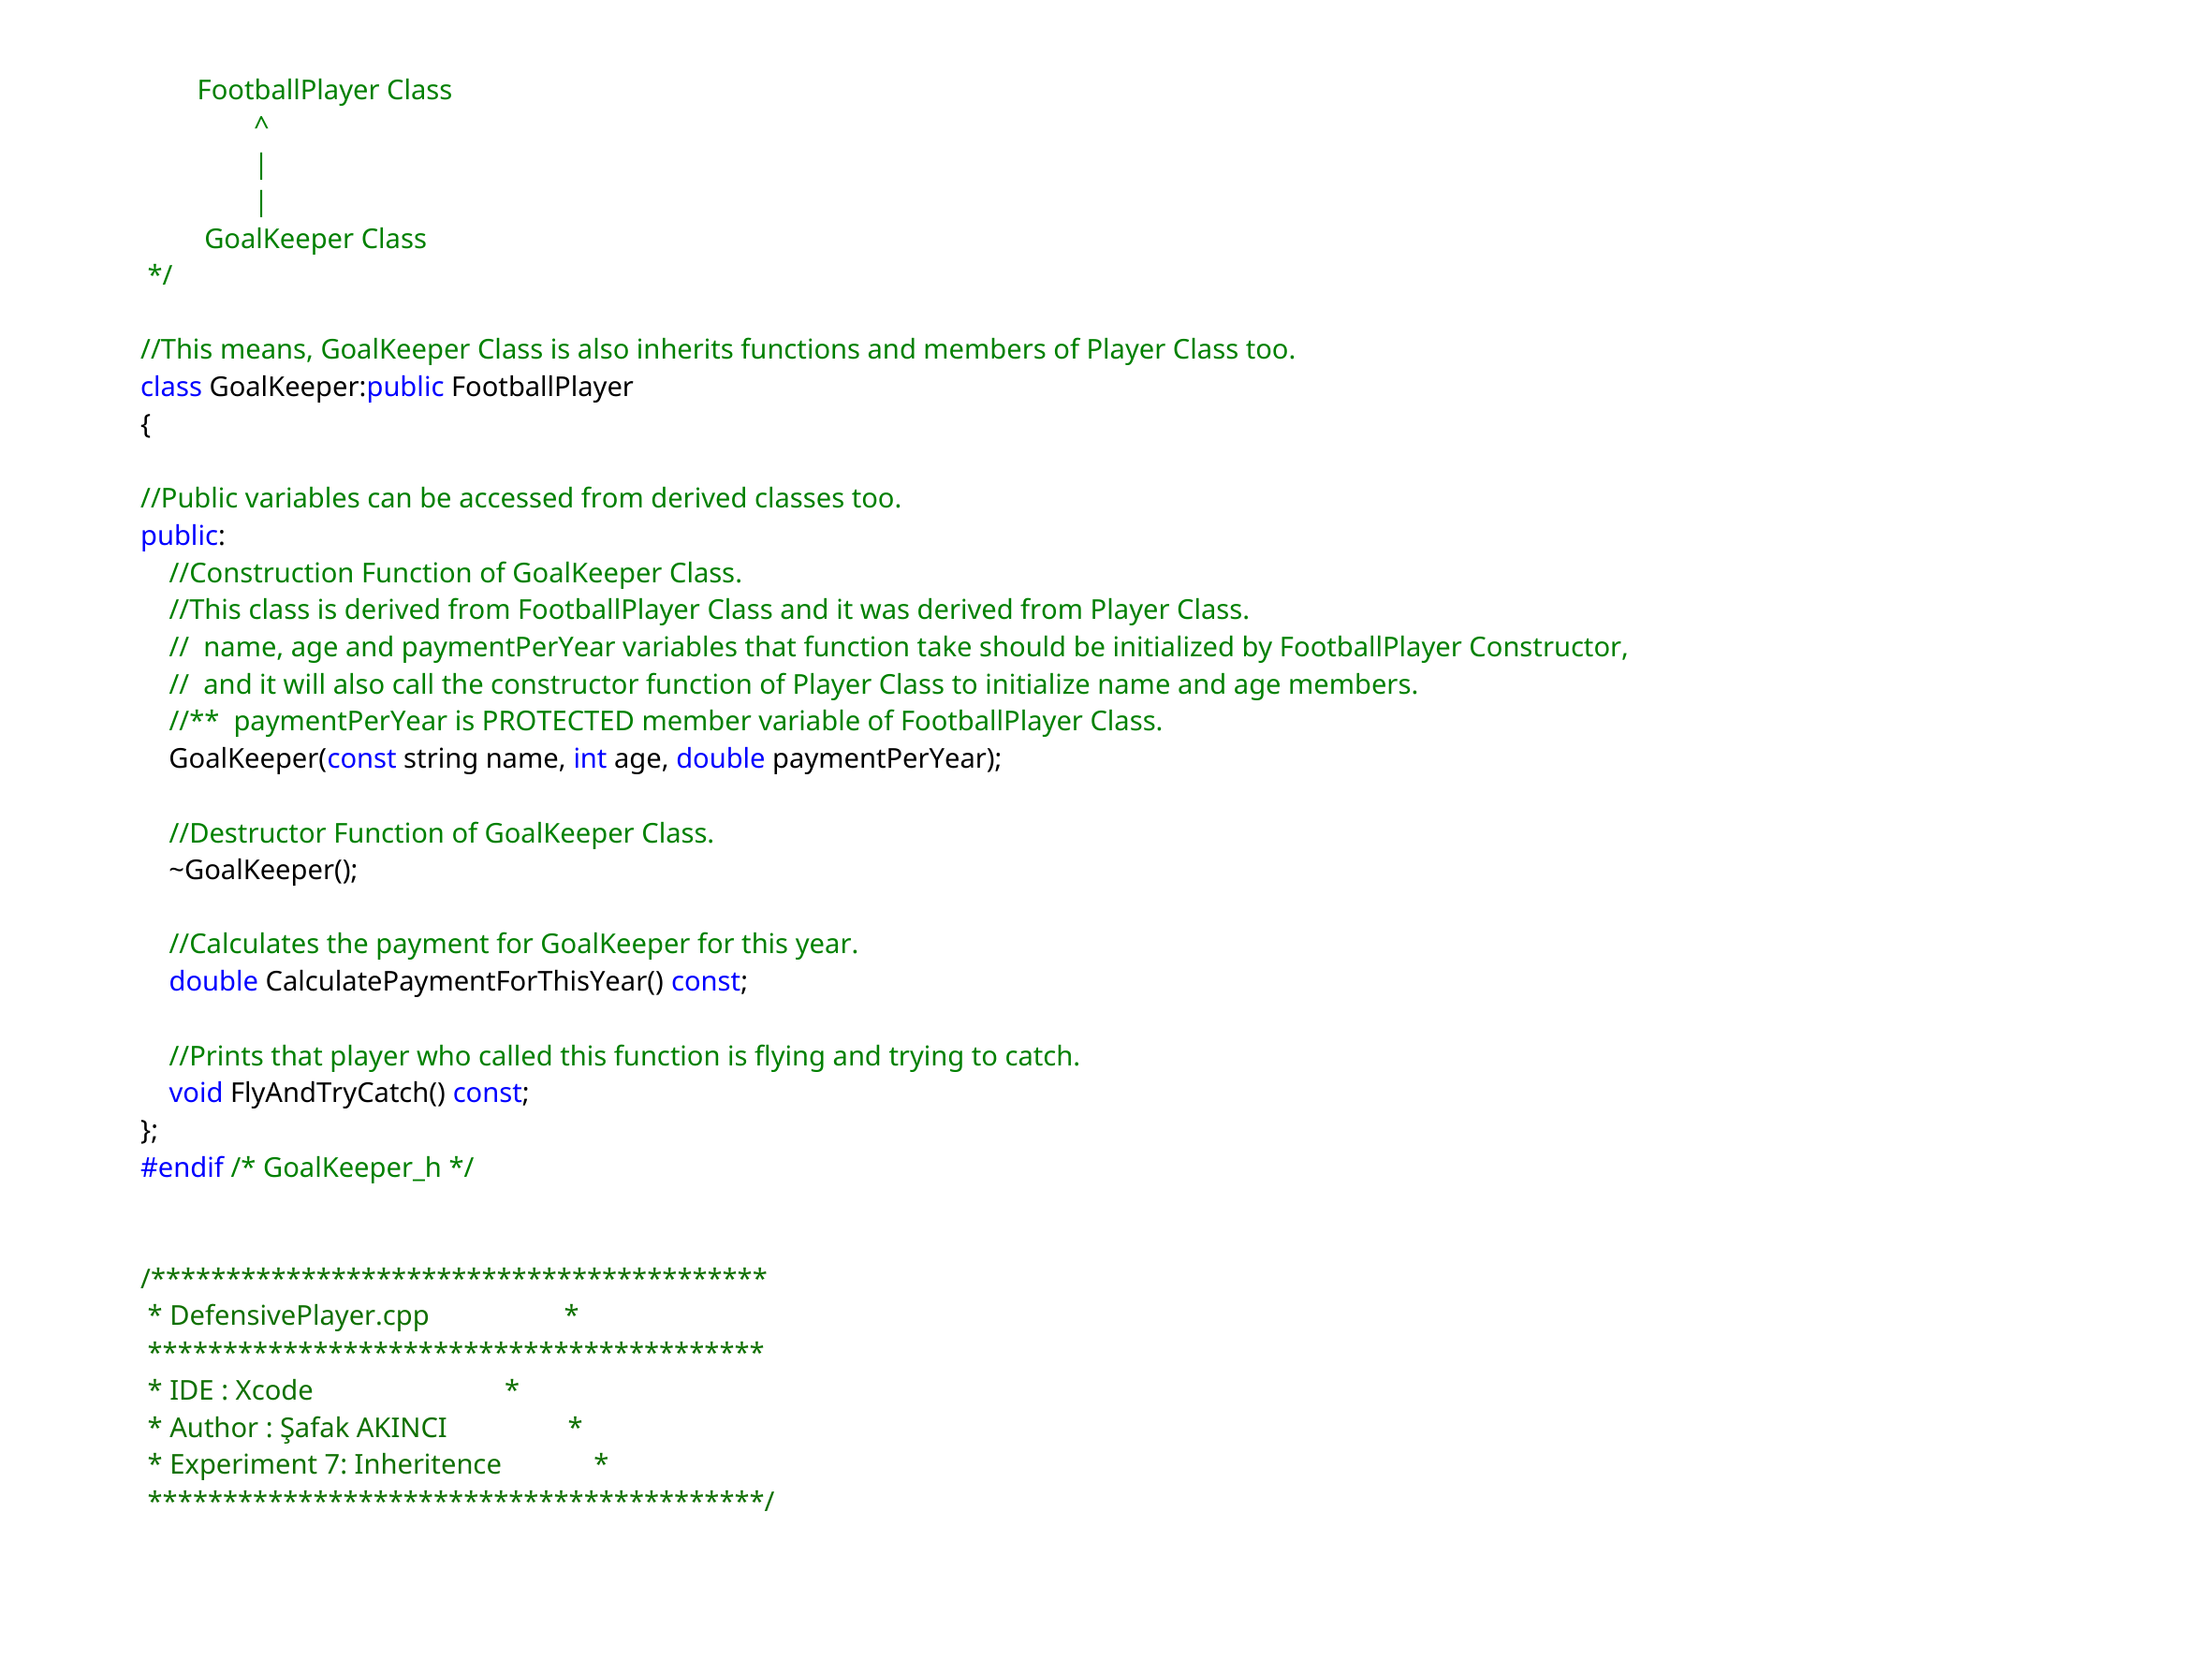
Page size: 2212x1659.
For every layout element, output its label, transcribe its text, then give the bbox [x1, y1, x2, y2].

text | [140, 144, 2071, 182]
text //This class is derived from FootballPlayer Class and it was derived from Player Class. [140, 591, 2071, 627]
text * Experiment 7: Inheritence * [140, 1445, 2071, 1482]
text class GoalKeeper:public FootballPlayer [140, 367, 2071, 404]
text * DefensivePlayer.cpp * [140, 1297, 2071, 1333]
text public: [140, 516, 2071, 553]
text | [140, 182, 2071, 219]
text // name, age and paymentPerYear variables that function take should be initialized by FootballPlayer Constructor, [140, 627, 2071, 665]
text //Destructor Function of GoalKeeper Class. [140, 814, 2071, 850]
text //Calculates the payment for GoalKeeper for this year. [140, 925, 2071, 962]
text * Author : Şafak AKINCI * [140, 1408, 2071, 1445]
text */ [140, 256, 2071, 293]
text /***************************************** [140, 1259, 2071, 1297]
text GoalKeeper(const string name, int age, double paymentPerYear); [140, 739, 2071, 776]
text //** paymentPerYear is PROTECTED member variable of FootballPlayer Class. [140, 702, 2071, 739]
text { [140, 404, 2071, 442]
text }; [140, 1110, 2071, 1148]
text //Construction Function of GoalKeeper Class. [140, 553, 2071, 591]
text double CalculatePaymentForThisYear() const; [140, 962, 2071, 999]
text ^ [140, 108, 2071, 144]
text * IDE : Xcode * [140, 1371, 2071, 1408]
text #endif /* GoalKeeper_h */ [140, 1148, 2071, 1185]
text ~GoalKeeper(); [140, 850, 2071, 888]
text FootballPlayer Class [140, 70, 2071, 108]
text //Prints that player who called this function is flying and trying to catch. [140, 1036, 2071, 1074]
text //Public variables can be accessed from derived classes too. [140, 479, 2071, 516]
text ***************************************** [140, 1333, 2071, 1371]
text *****************************************/ [140, 1482, 2071, 1520]
text //This means, GoalKeeper Class is also inherits functions and members of Player Class too. [140, 330, 2071, 367]
text GoalKeeper Class [140, 219, 2071, 256]
text // and it will also call the constructor function of Player Class to initialize name and age members. [140, 665, 2071, 702]
text void FlyAndTryCatch() const; [140, 1074, 2071, 1110]
